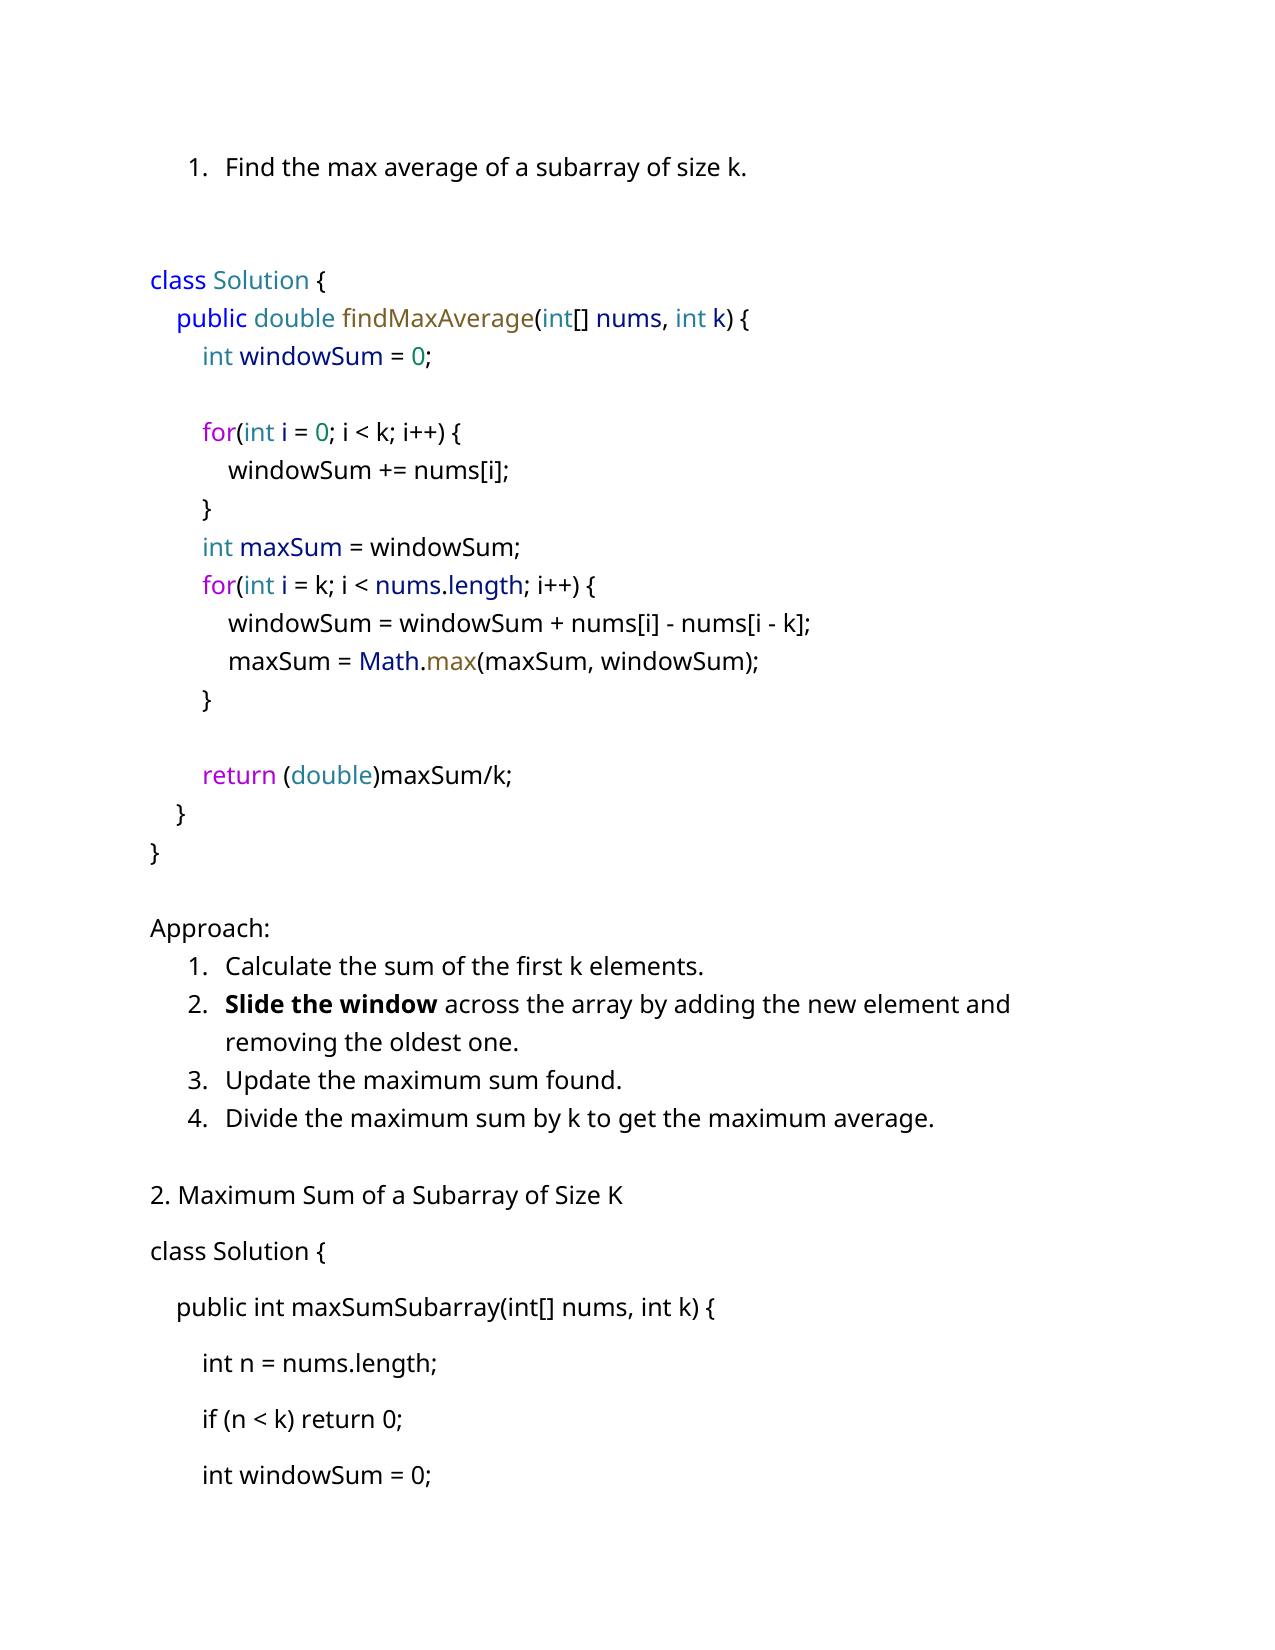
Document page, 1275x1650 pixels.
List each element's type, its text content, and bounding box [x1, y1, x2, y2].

text int windowSum = 0; [150, 338, 1125, 373]
text Approach: [150, 910, 1125, 944]
text } [150, 682, 1125, 716]
text windowSum = windowSum + nums[i] - nums[i - k]; [150, 605, 1125, 639]
text 2. Maximum Sum of a Subarray of Size K [150, 1177, 1125, 1211]
text } [150, 491, 1125, 525]
text class Solution { [150, 262, 1125, 296]
text public double findMaxAverage(int[] nums, int k) { [150, 300, 1125, 334]
list Slide the window across the array by adding the new element and removing the oldest one. [187, 987, 1125, 1059]
list Find the max average of a subarray of size k. [187, 150, 1125, 184]
list Calculate the sum of the first k elements. [187, 948, 1125, 983]
text int windowSum = 0; [150, 1458, 1125, 1492]
text windowSum += nums[i]; [150, 453, 1125, 487]
text int n = nums.length; [150, 1346, 1125, 1380]
list Divide the maximum sum by k to get the maximum average. [187, 1101, 1125, 1135]
text } [150, 834, 1125, 868]
text } [150, 796, 1125, 830]
text public int maxSumSubarray(int[] nums, int k) { [150, 1289, 1125, 1324]
text class Solution { [150, 1233, 1125, 1267]
text maxSum = Math.max(maxSum, windowSum); [150, 643, 1125, 678]
text return (double)maxSum/k; [150, 758, 1125, 792]
list Update the maximum sum found. [187, 1063, 1125, 1097]
text for(int i = 0; i < k; i++) { [150, 415, 1125, 449]
text for(int i = k; i < nums.length; i++) { [150, 567, 1125, 601]
text int maxSum = windowSum; [150, 529, 1125, 563]
text if (n < k) return 0; [150, 1402, 1125, 1436]
